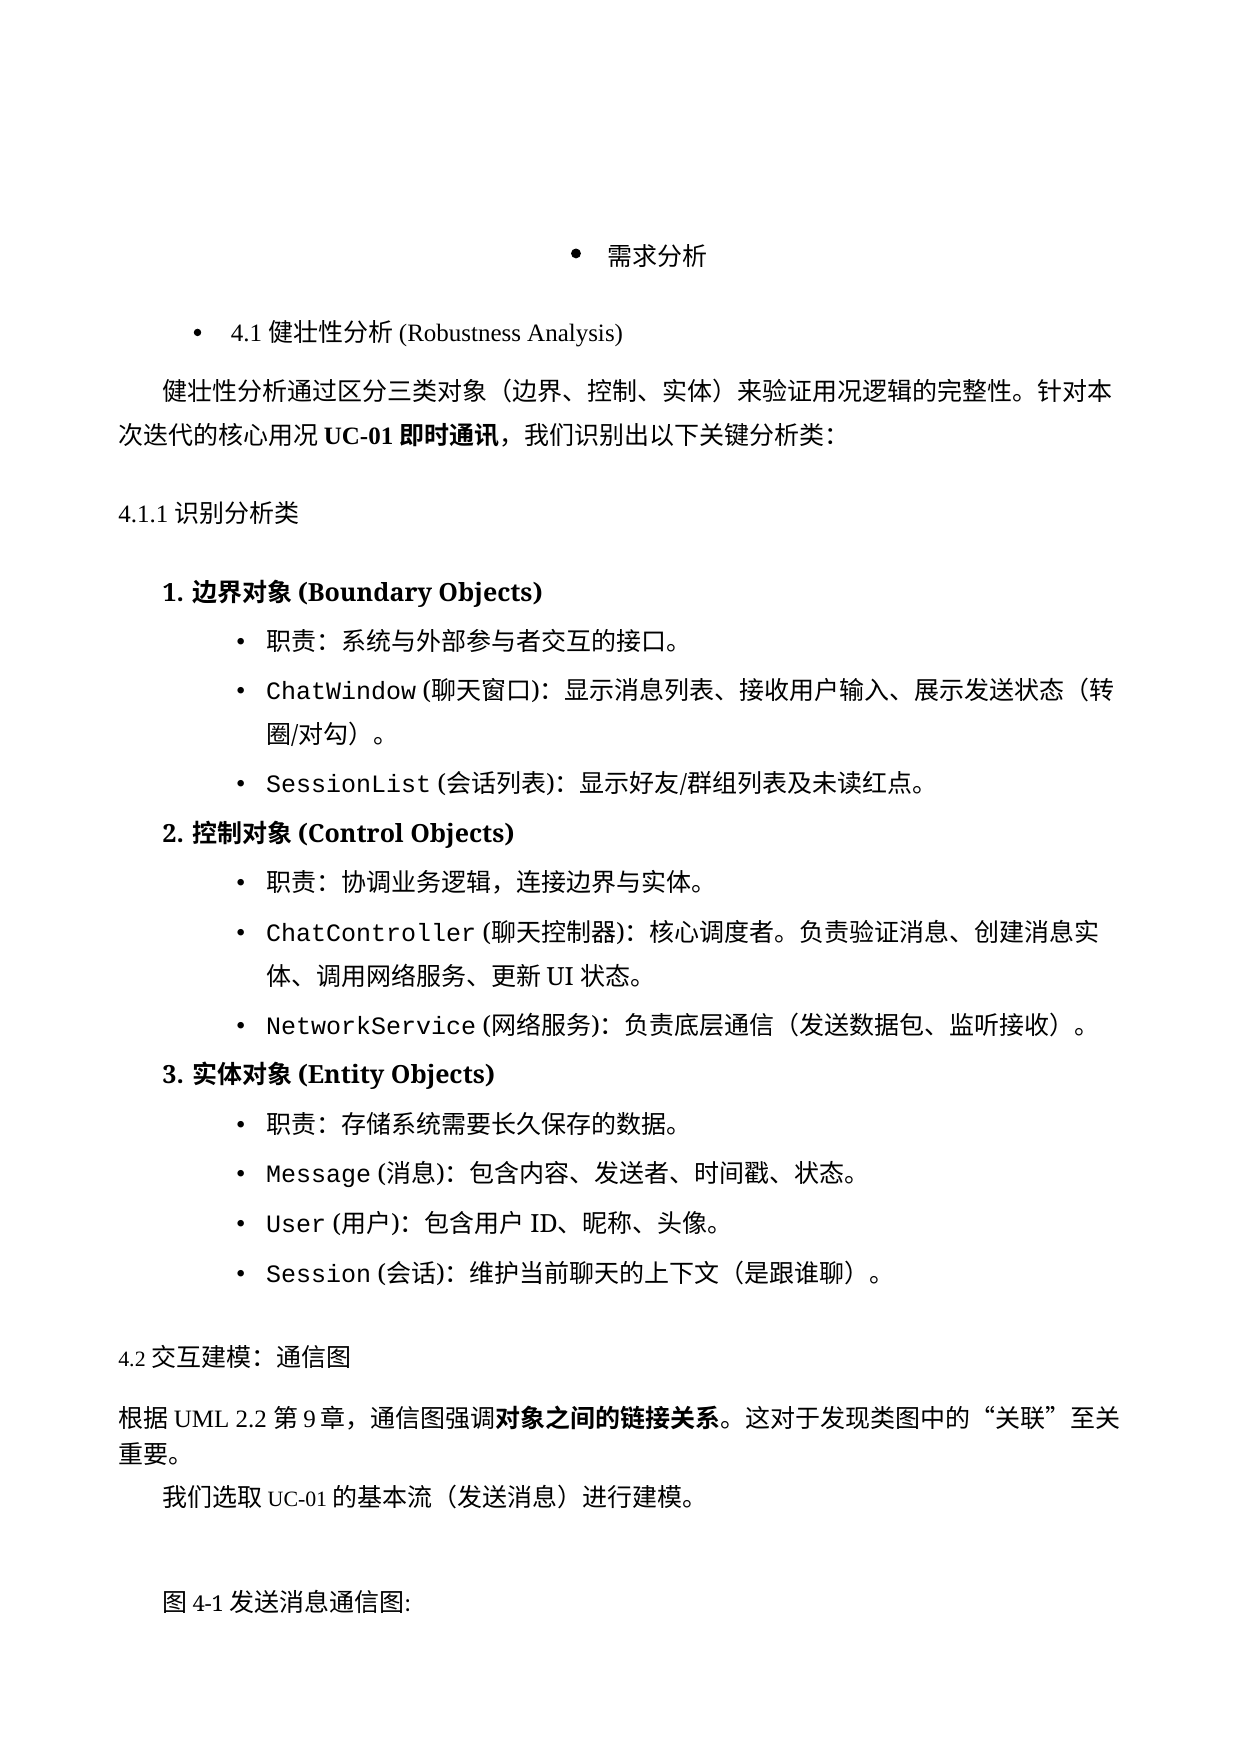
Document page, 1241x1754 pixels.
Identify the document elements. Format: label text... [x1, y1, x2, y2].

list Session (会话)：维护当前聊天的上下文（是跟谁聊）。 [236, 1253, 1122, 1330]
text 4.2 交互建模：通信图 根据 UML 2.2 第9章，通信图强调对象之间的链接关系。这对于发现类图中的“关联”至关重要。 [118, 1337, 1122, 1471]
list 职责：协调业务逻辑，连接边界与实体。 [236, 863, 1122, 899]
subtitle 4.1 健壮性分析 (Robustness Analysis) [193, 312, 1122, 348]
text 我们选取 UC-01 的基本流（发送消息）进行建模。 [118, 1478, 1122, 1514]
list 职责：存储系统需要长久保存的数据。 [236, 1104, 1122, 1141]
list Message (消息)：包含内容、发送者、时间戳、状态。 [236, 1154, 1122, 1190]
list 控制对象 (Control Objects) [162, 813, 1122, 850]
list User (用户)：包含用户 ID、昵称、头像。 [236, 1203, 1122, 1240]
list 边界对象 (Boundary Objects) [162, 572, 1122, 608]
list 职责：系统与外部参与者交互的接口。 [236, 621, 1122, 658]
list 实体对象 (Entity Objects) [162, 1055, 1122, 1091]
list ChatWindow (聊天窗口)：显示消息列表、接收用户输入、展示发送状态（转圈/对勾）。 [236, 671, 1122, 751]
text 图 4-1 发送消息通信图: [118, 1583, 1122, 1619]
text 健壮性分析通过区分三类对象（边界、控制、实体）来验证用况逻辑的完整性。针对本次迭代的核心用况 UC-01 即时通讯，我们识别出以下关键分析类： 4.1.1 识别分析类 [118, 372, 1122, 529]
list NetworkService (网络服务)：负责底层通信（发送数据包、监听接收）。 [236, 1005, 1122, 1042]
list SessionList (会话列表)：显示好友/群组列表及未读红点。 [236, 764, 1122, 800]
list ChatController (聊天控制器)：核心调度者。负责验证消息、创建消息实体、调用网络服务、更新 UI 状态。 [236, 912, 1122, 992]
subtitle 需求分析 [156, 236, 1122, 272]
